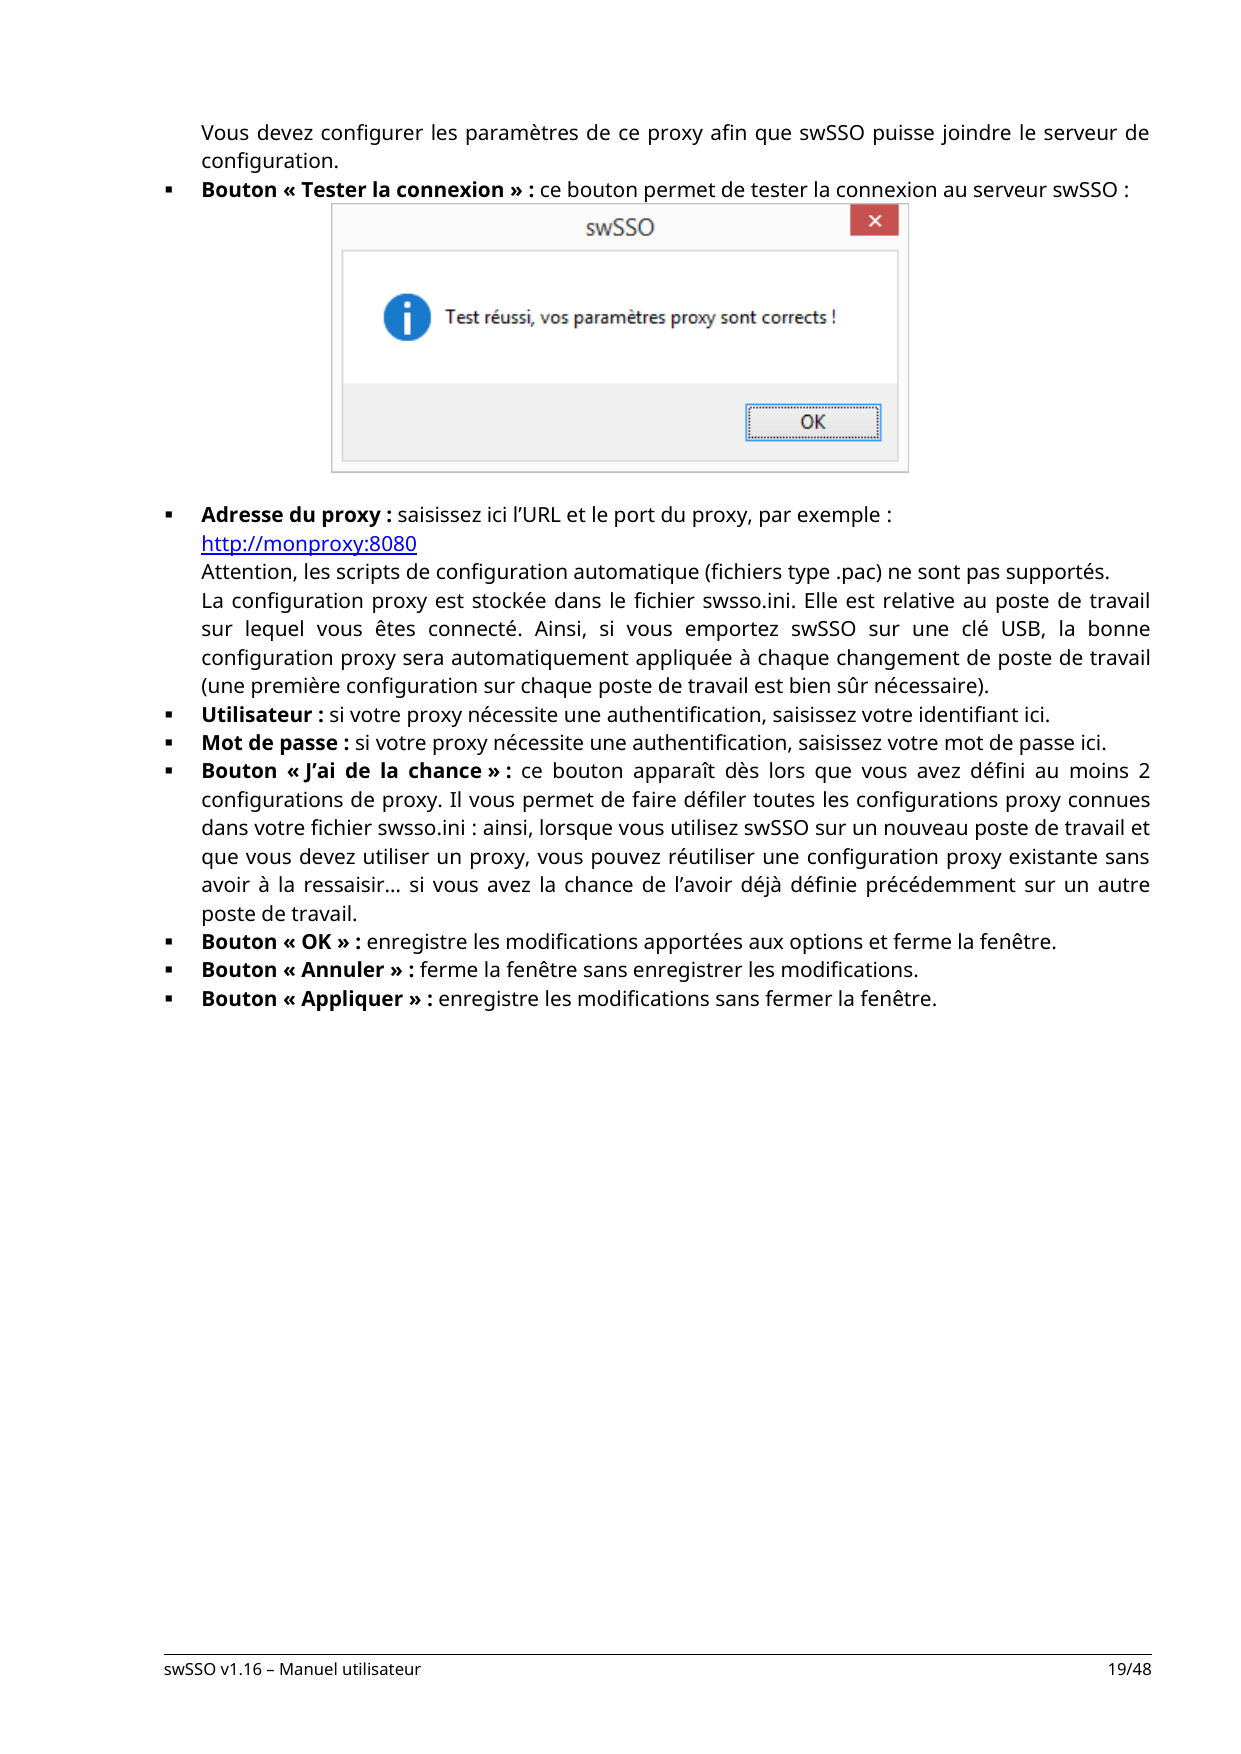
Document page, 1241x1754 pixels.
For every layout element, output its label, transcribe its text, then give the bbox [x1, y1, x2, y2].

list Utilisateur : si votre proxy nécessite une authentification, saisissez votre identifiant ici. [164, 700, 1152, 728]
list Bouton « Annuler » : ferme la fenêtre sans enregistrer les modifications. [164, 956, 1152, 984]
list Bouton « J’ai de la chance » : ce bouton apparaît dès lors que vous avez défini au moins 2 configurations de proxy. Il vous permet de faire défiler toutes les configurations proxy connues dans votre fichier swsso.ini : ainsi, lorsque vous utilisez swSSO sur un nouveau poste de travail et que vous devez utiliser un proxy, vous pouvez réutiliser une configuration proxy existante sans avoir à la ressaisir… si vous avez la chance de l’avoir déjà définie précédemment sur un autre poste de travail. [164, 757, 1152, 927]
text Attention, les scripts de configuration automatique (fichiers type .pac) ne sont pas supportés. [201, 557, 1152, 586]
list Mot de passe : si votre proxy nécessite une authentification, saisissez votre mot de passe ici. [164, 728, 1152, 757]
list Vous devez configurer les paramètres de ce proxy afin que swSSO puisse joindre le serveur de configuration. [164, 118, 1152, 175]
list Adresse du proxy : saisissez ici l’URL et le port du proxy, par exemple : [164, 501, 1152, 529]
list Bouton « OK » : enregistre les modifications apportées aux options et ferme la fenêtre. [164, 927, 1152, 956]
text La configuration proxy est stockée dans le fichier swsso.ini. Elle est relative au poste de travail sur lequel vous êtes connecté. Ainsi, si vous emportez swSSO sur une clé USB, la bonne configuration proxy sera automatiquement appliquée à chaque changement de poste de travail (une première configuration sur chaque poste de travail est bien sûr nécessaire). [201, 586, 1152, 700]
picture [331, 203, 910, 473]
list Bouton « Appliquer » : enregistre les modifications sans fermer la fenêtre. [164, 984, 1152, 1012]
text http://monproxy:8080 [201, 529, 1152, 557]
list Bouton « Tester la connexion » : ce bouton permet de tester la connexion au serveur swSSO : [164, 175, 1152, 203]
